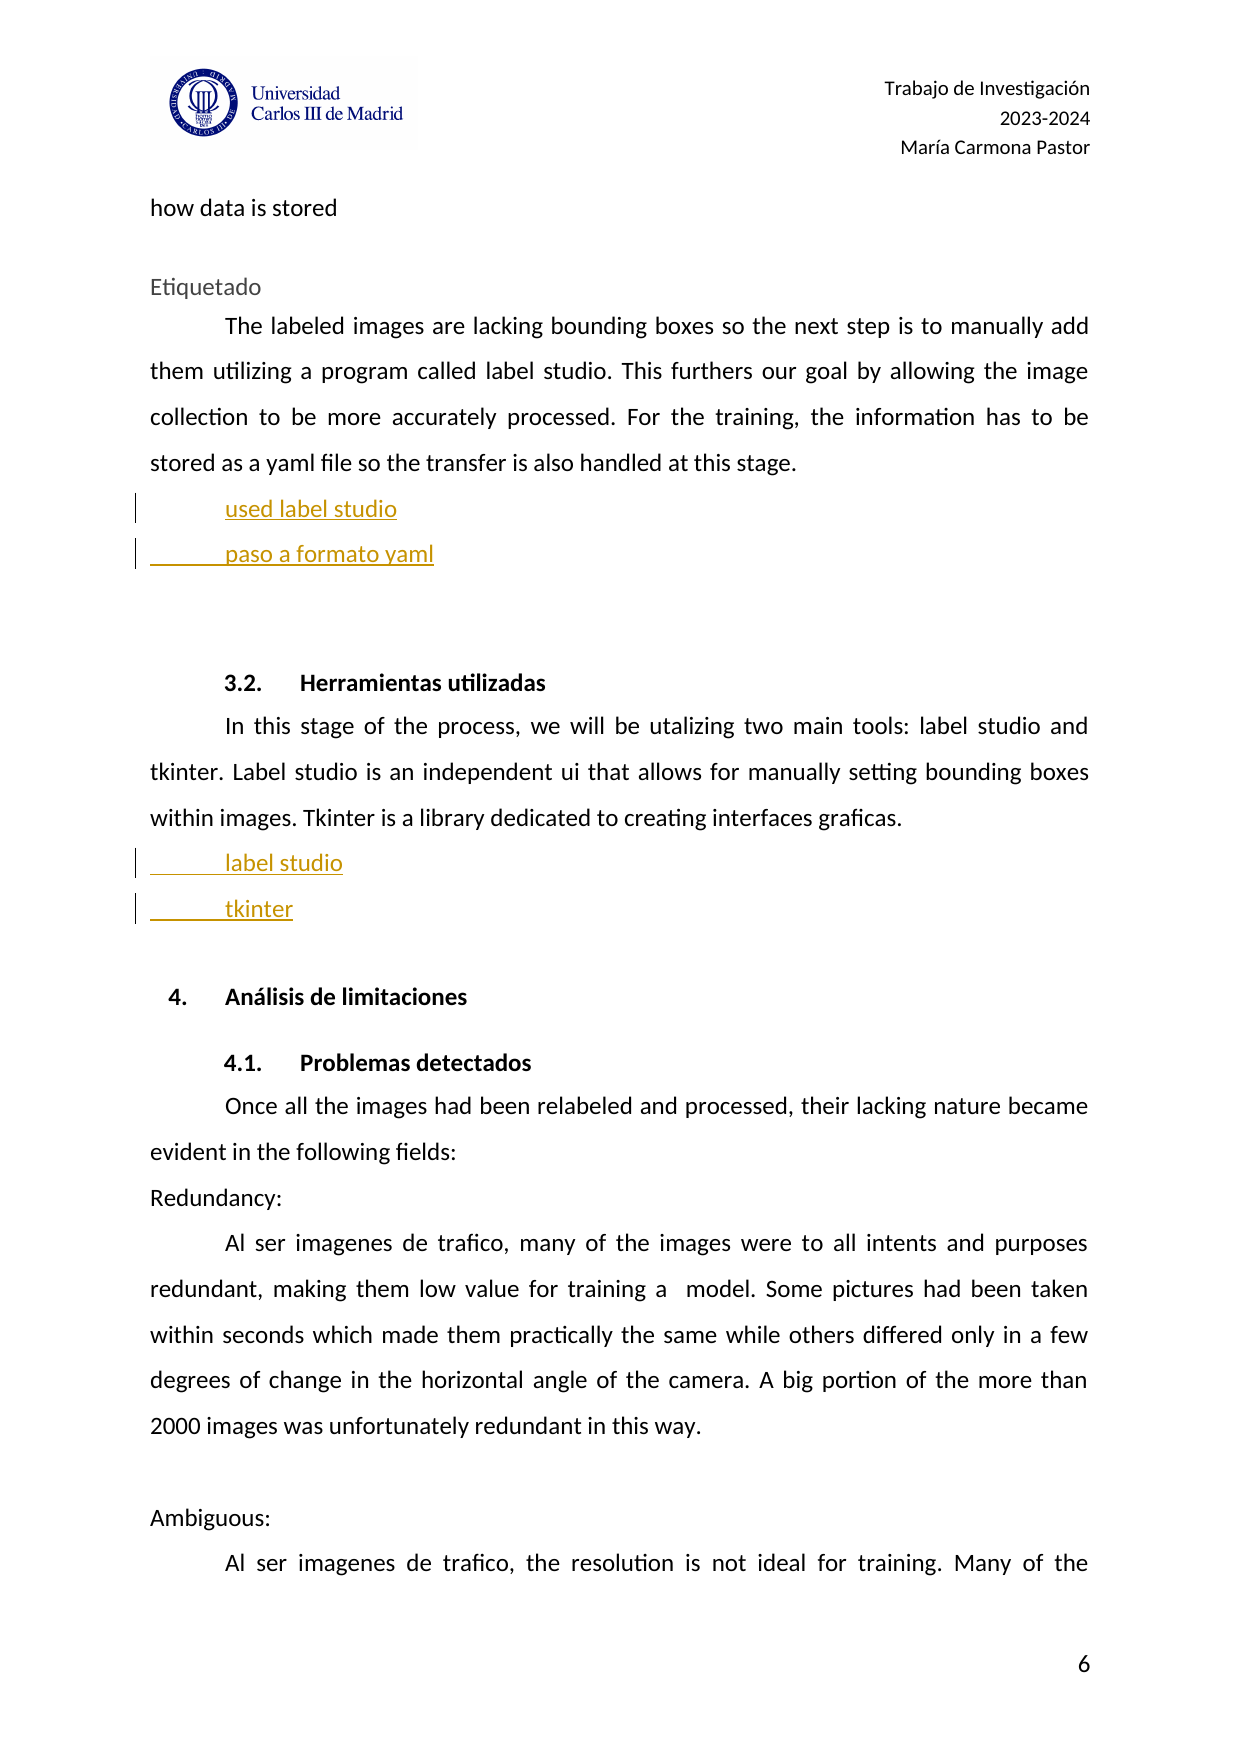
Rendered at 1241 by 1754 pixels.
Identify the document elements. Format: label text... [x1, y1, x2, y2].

text tkinter [150, 893, 1090, 924]
text label studio [150, 848, 1090, 878]
text The labeled images are lacking bounding boxes so the next step is to manually add them utilizing a program called label studio. This furthers our goal by allowing the image collection to be more accurately processed. For the training, the information has to be stored as a yaml file so the transfer is also handled at this stage. [150, 310, 1090, 477]
text paso a formato yaml [150, 538, 1090, 569]
text used label studio [150, 493, 1090, 523]
picture [150, 56, 419, 150]
subtitle Problemas detectados [262, 1047, 1090, 1078]
text how data is stored [150, 192, 1090, 222]
text Redundancy: Al ser imagenes de trafico, many of the images were to all intents and purposes redundant, making them low value for training a model. Some pictures had been taken within seconds which made them practically the same while others differed only in a few degrees of change in the horizontal angle of the camera. A big portion of the more than 2000 images was unfortunately redundant in this way. [150, 1182, 1090, 1441]
subtitle Análisis de limitaciones [187, 981, 1090, 1011]
text Ambiguous: [150, 1502, 1090, 1532]
subtitle Herramientas utilizadas [262, 667, 1090, 698]
text Once all the images had been relabeled and processed, their lacking nature became evident in the following fields: [150, 1090, 1090, 1167]
subtitle Etiquetado [150, 271, 1090, 301]
text Al ser imagenes de trafico, the resolution is not ideal for training. Many of the [150, 1548, 1090, 1578]
text In this stage of the process, we will be utalizing two main tools: label studio and tkinter. Label studio is an independent ui that allows for manually setting bounding boxes within images. Tkinter is a library dedicated to creating interfaces graficas. [150, 710, 1090, 832]
